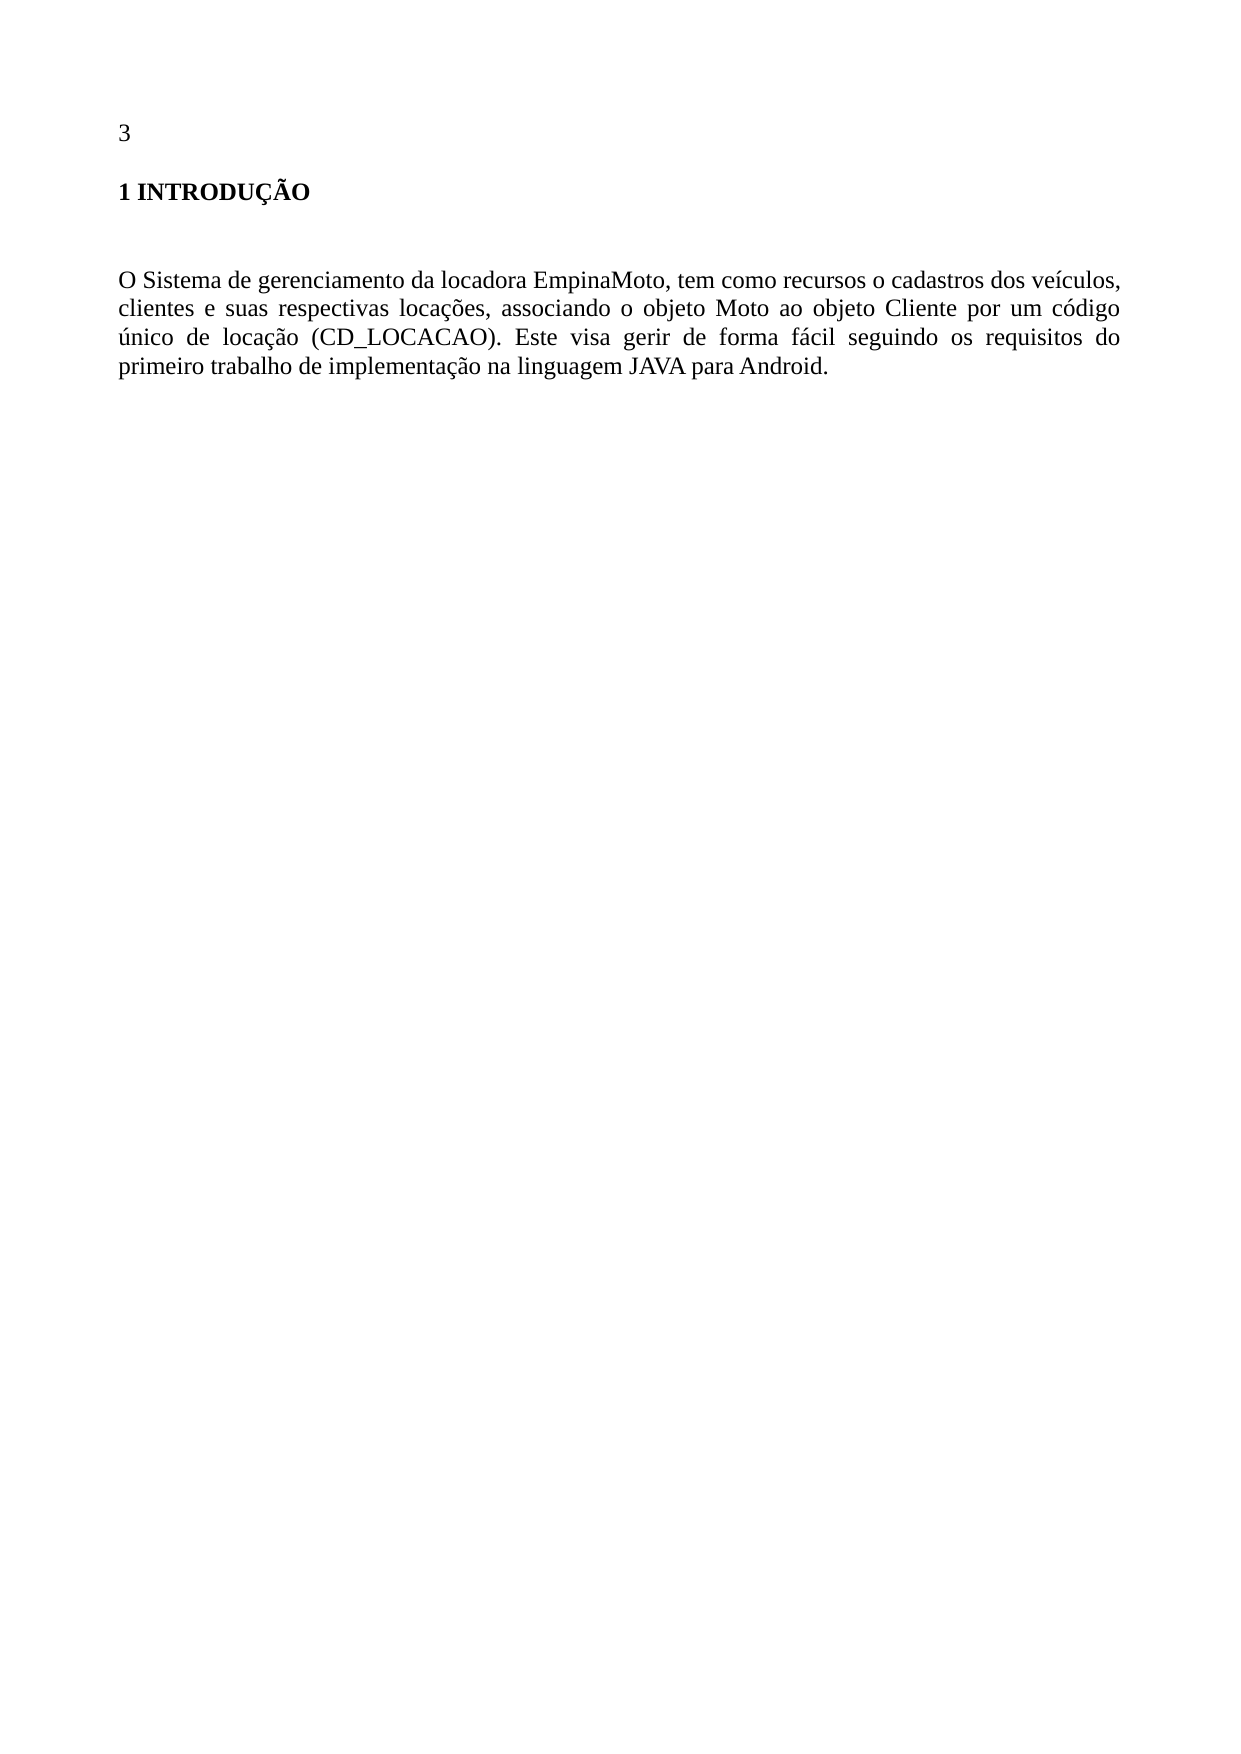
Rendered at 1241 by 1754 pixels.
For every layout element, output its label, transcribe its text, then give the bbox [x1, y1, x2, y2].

text 1 INTRODUÇÃO [118, 177, 1122, 205]
text O Sistema de gerenciamento da locadora EmpinaMoto, tem como recursos o cadastros dos veículos, clientes e suas respectivas locações, associando o objeto Moto ao objeto Cliente por um código único de locação (CD_LOCACAO). Este visa gerir de forma fácil seguindo os requisitos do primeiro trabalho de implementação na linguagem JAVA para Android. [118, 265, 1122, 380]
